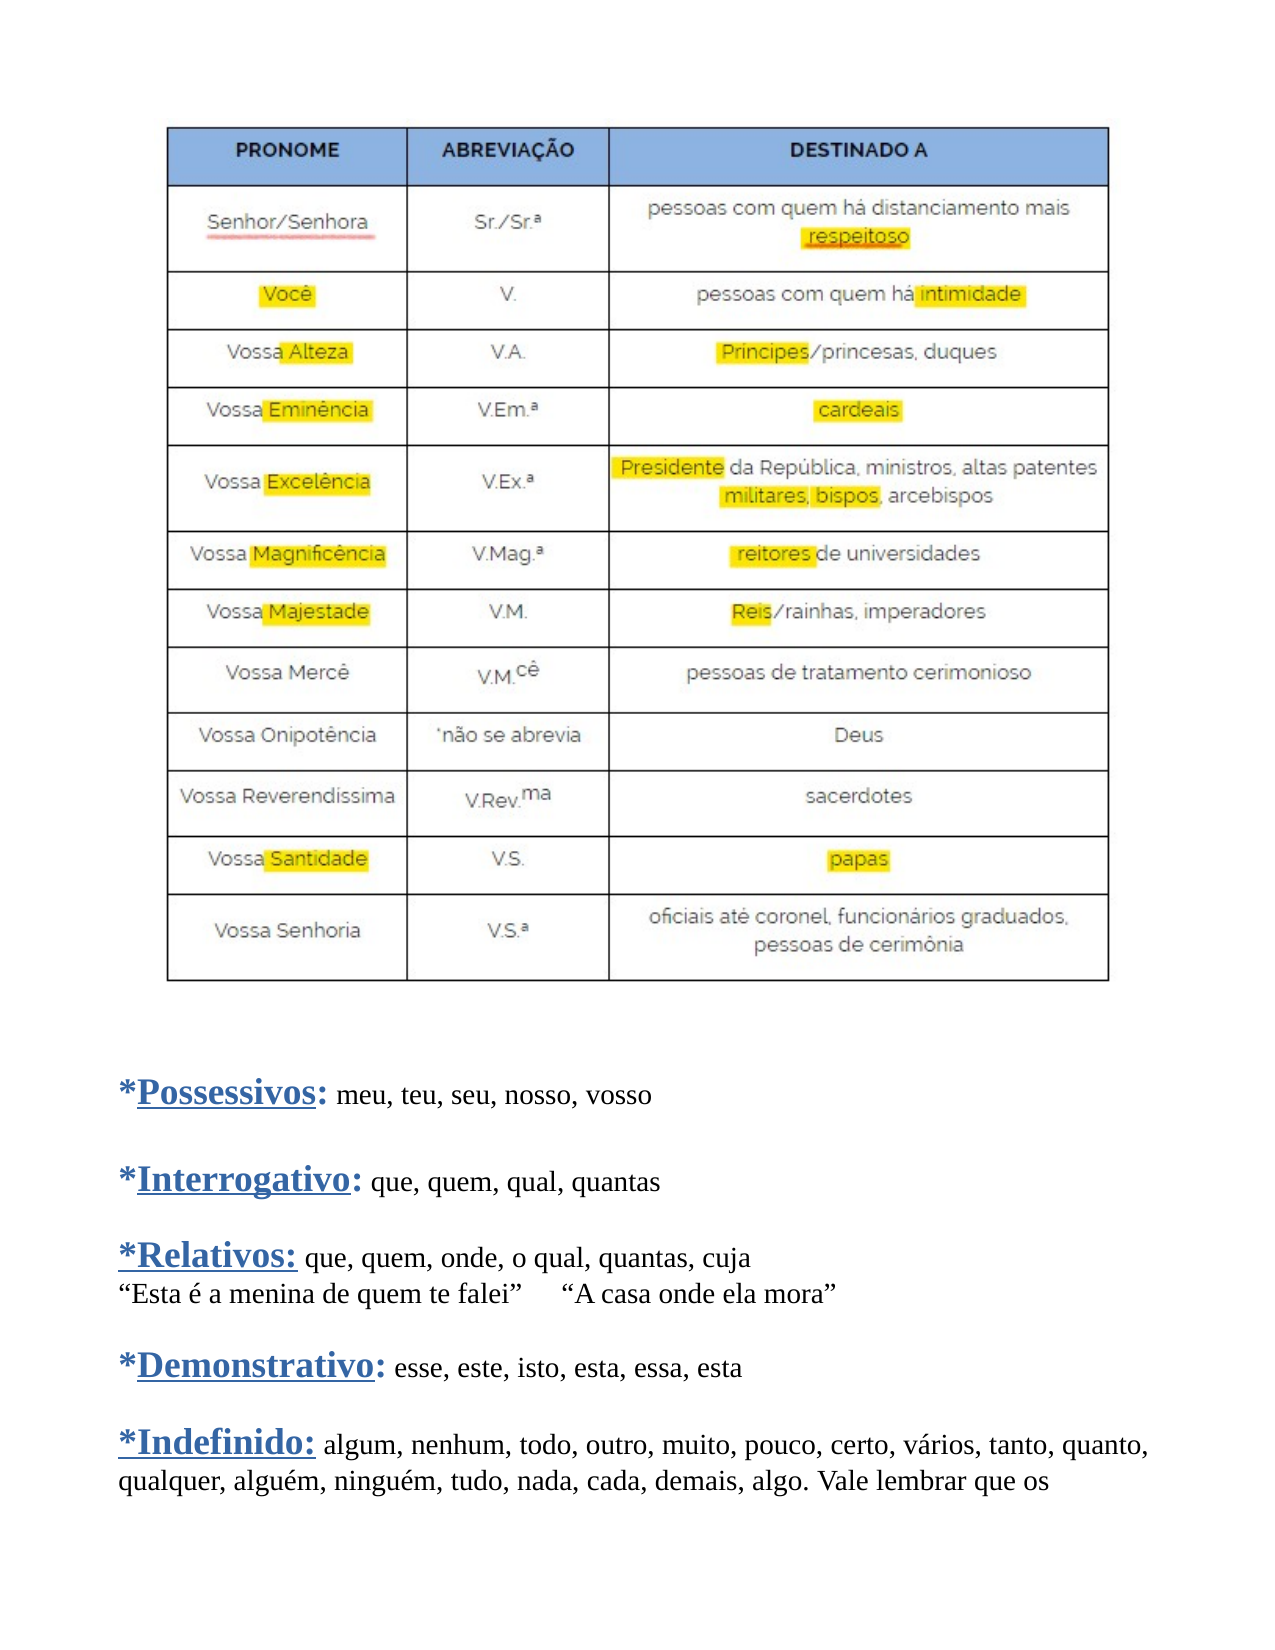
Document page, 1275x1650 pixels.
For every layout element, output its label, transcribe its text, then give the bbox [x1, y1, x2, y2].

text *Relativos: que, quem, onde, o qual, quantas, cuja [118, 1233, 1157, 1276]
text *Interrogativo: que, quem, qual, quantas [118, 1156, 1157, 1199]
text “Esta é a menina de quem te falei” “A casa onde ela mora” [118, 1276, 1157, 1309]
picture [153, 118, 1122, 994]
text *Indefinido: algum, nenhum, todo, outro, muito, pouco, certo, vários, tanto, quanto, qualquer, alguém, ninguém, tudo, nada, cada, demais, algo. Vale lembrar que os [118, 1419, 1157, 1496]
text *Possessivos: meu, teu, seu, nosso, vosso [118, 1070, 1157, 1113]
text *Demonstrativo: esse, este, isto, esta, essa, esta [118, 1343, 1157, 1386]
